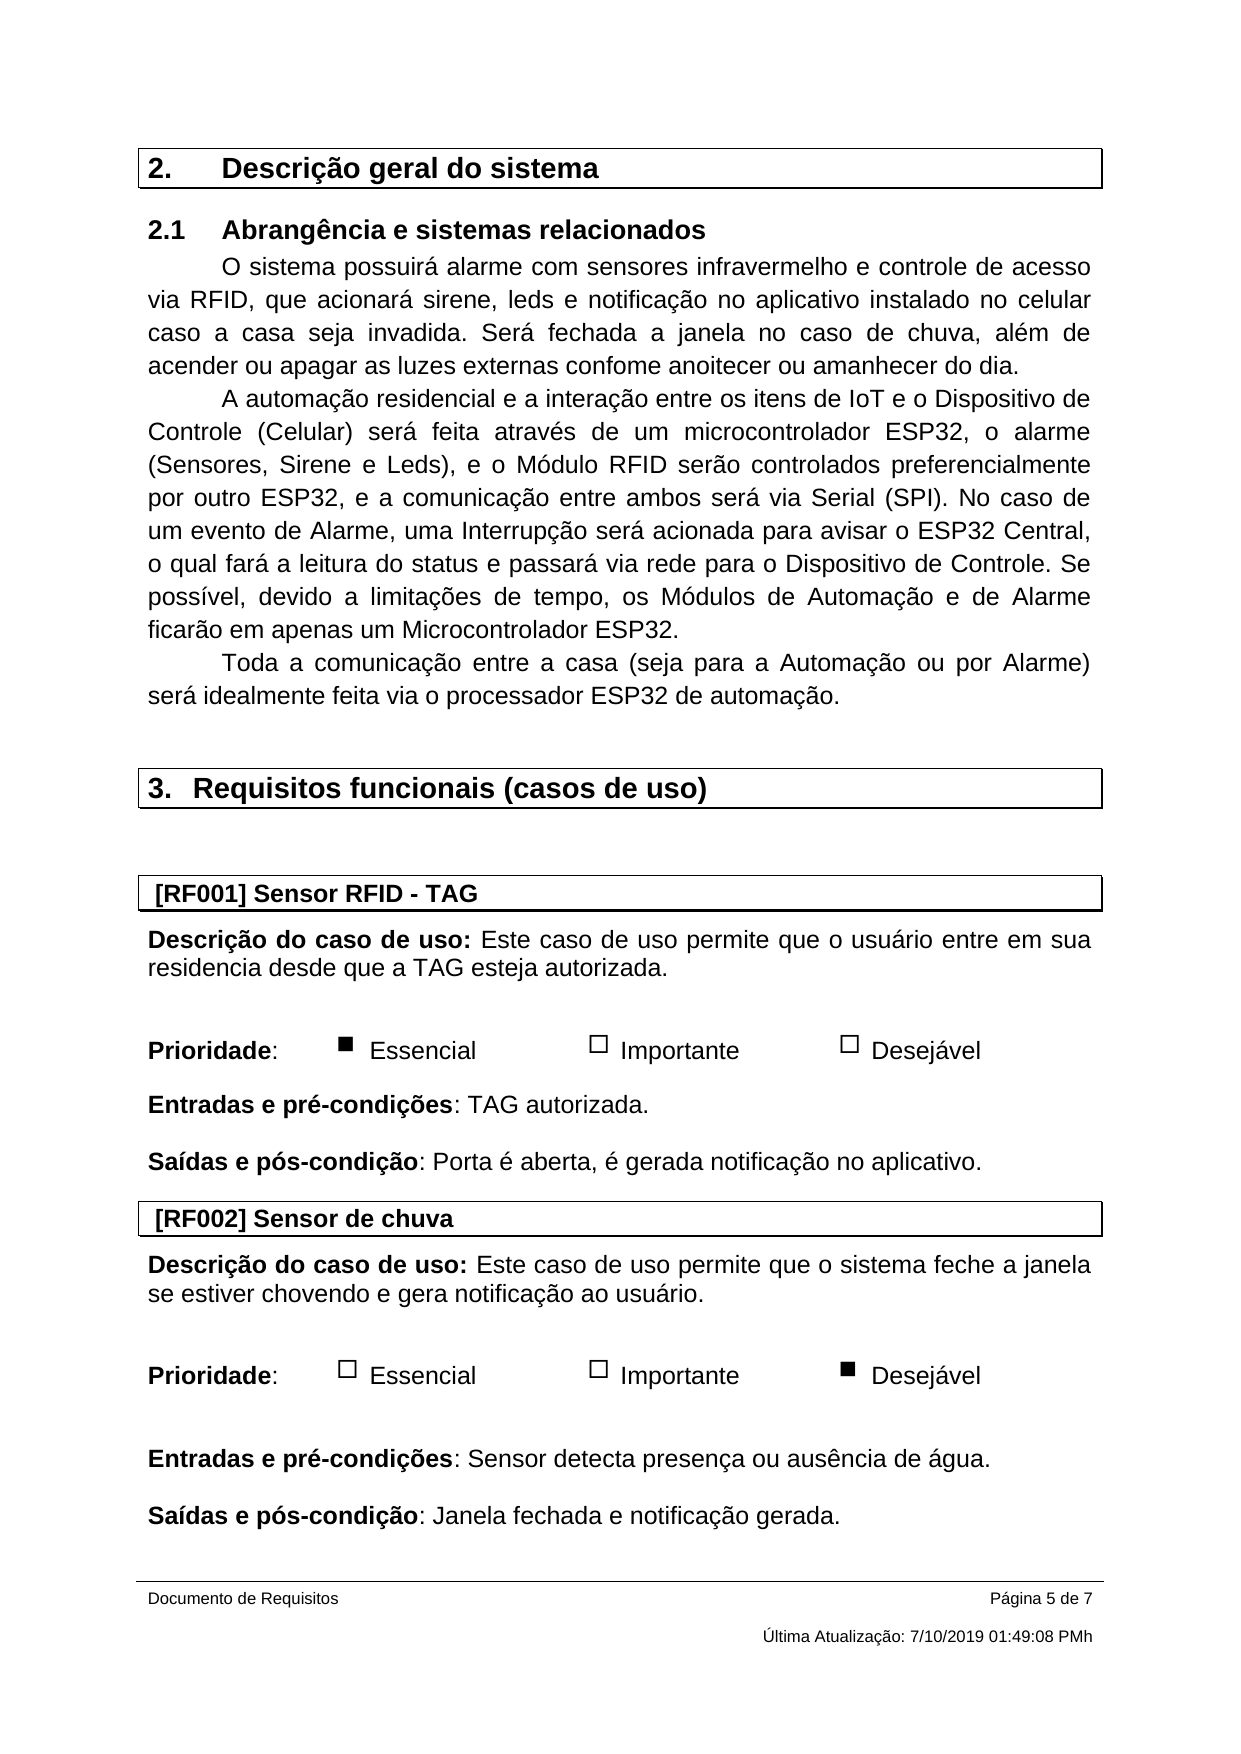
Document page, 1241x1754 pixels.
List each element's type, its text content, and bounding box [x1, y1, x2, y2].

text Descrição do caso de uso: Este caso de uso permite que o sistema feche a janela se estiver chovendo e gera notificação ao usuário. [148, 1250, 1092, 1307]
text Entradas e pré-condições: Sensor detecta presença ou ausência de água. [148, 1444, 1092, 1472]
table_header Desejável [871, 1011, 1015, 1089]
text O sistema possuirá alarme com sensores infravermelho e controle de acesso via RFID, que acionará sirene, leds e notificação no aplicativo instalado no celular caso a casa seja invadida. Será fechada a janela no caso de chuva, além de acender ou apagar as luzes externas confome anoitecer ou amanhecer do dia. [148, 252, 1092, 379]
subtitle Descrição geral do sistema [139, 149, 1101, 187]
table_header Importante [620, 1336, 827, 1415]
table_header Essencial [369, 1011, 576, 1089]
subtitle Abrangência e sistemas relacionados [148, 214, 1092, 245]
text Descrição do caso de uso: Este caso de uso permite que o usuário entre em sua residencia desde que a TAG esteja autorizada. [148, 924, 1092, 982]
text Entradas e pré-condições: TAG autorizada. [148, 1089, 1092, 1118]
table_header Importante [620, 1011, 827, 1089]
table_header Prioridade: [136, 1011, 325, 1089]
text A automação residencial e a interação entre os itens de IoT e o Dispositivo de Controle (Celular) será feita através de um microcontrolador ESP32, o alarme (Sensores, Sirene e Leds), e o Módulo RFID serão controlados preferencialmente por outro ESP32, e a comunicação entre ambos será via Serial (SPI). No caso de um evento de Alarme, uma Interrupção será acionada para avisar o ESP32 Central, o qual fará a leitura do status e passará via rede para o Dispositivo de Controle. Se possível, devido a limitações de tempo, os Módulos de Automação e de Alarme ficarão em apenas um Microcontrolador ESP32. [148, 384, 1092, 644]
subtitle Requisitos funcionais (casos de uso) [139, 769, 1101, 807]
table_header Desejável [871, 1336, 1015, 1415]
table_header  [576, 1336, 620, 1415]
table_header  [827, 1011, 871, 1089]
text [RF001] Sensor RFID - TAG [139, 876, 1101, 909]
table_header Essencial [369, 1336, 576, 1415]
table_header  [325, 1336, 369, 1415]
text Saídas e pós-condição: Porta é aberta, é gerada notificação no aplicativo. [148, 1147, 1092, 1176]
text Saídas e pós-condição: Janela fechada e notificação gerada. [148, 1501, 1092, 1530]
table_header  [325, 1011, 369, 1089]
text Toda a comunicação entre a casa (seja para a Automação ou por Alarme) será idealmente feita via o processador ESP32 de automação. [148, 648, 1092, 710]
table_header  [827, 1336, 871, 1415]
subtitle [RF002] Sensor de chuva [139, 1202, 1101, 1235]
table_header  [576, 1011, 620, 1089]
table_header Prioridade: [136, 1336, 325, 1415]
